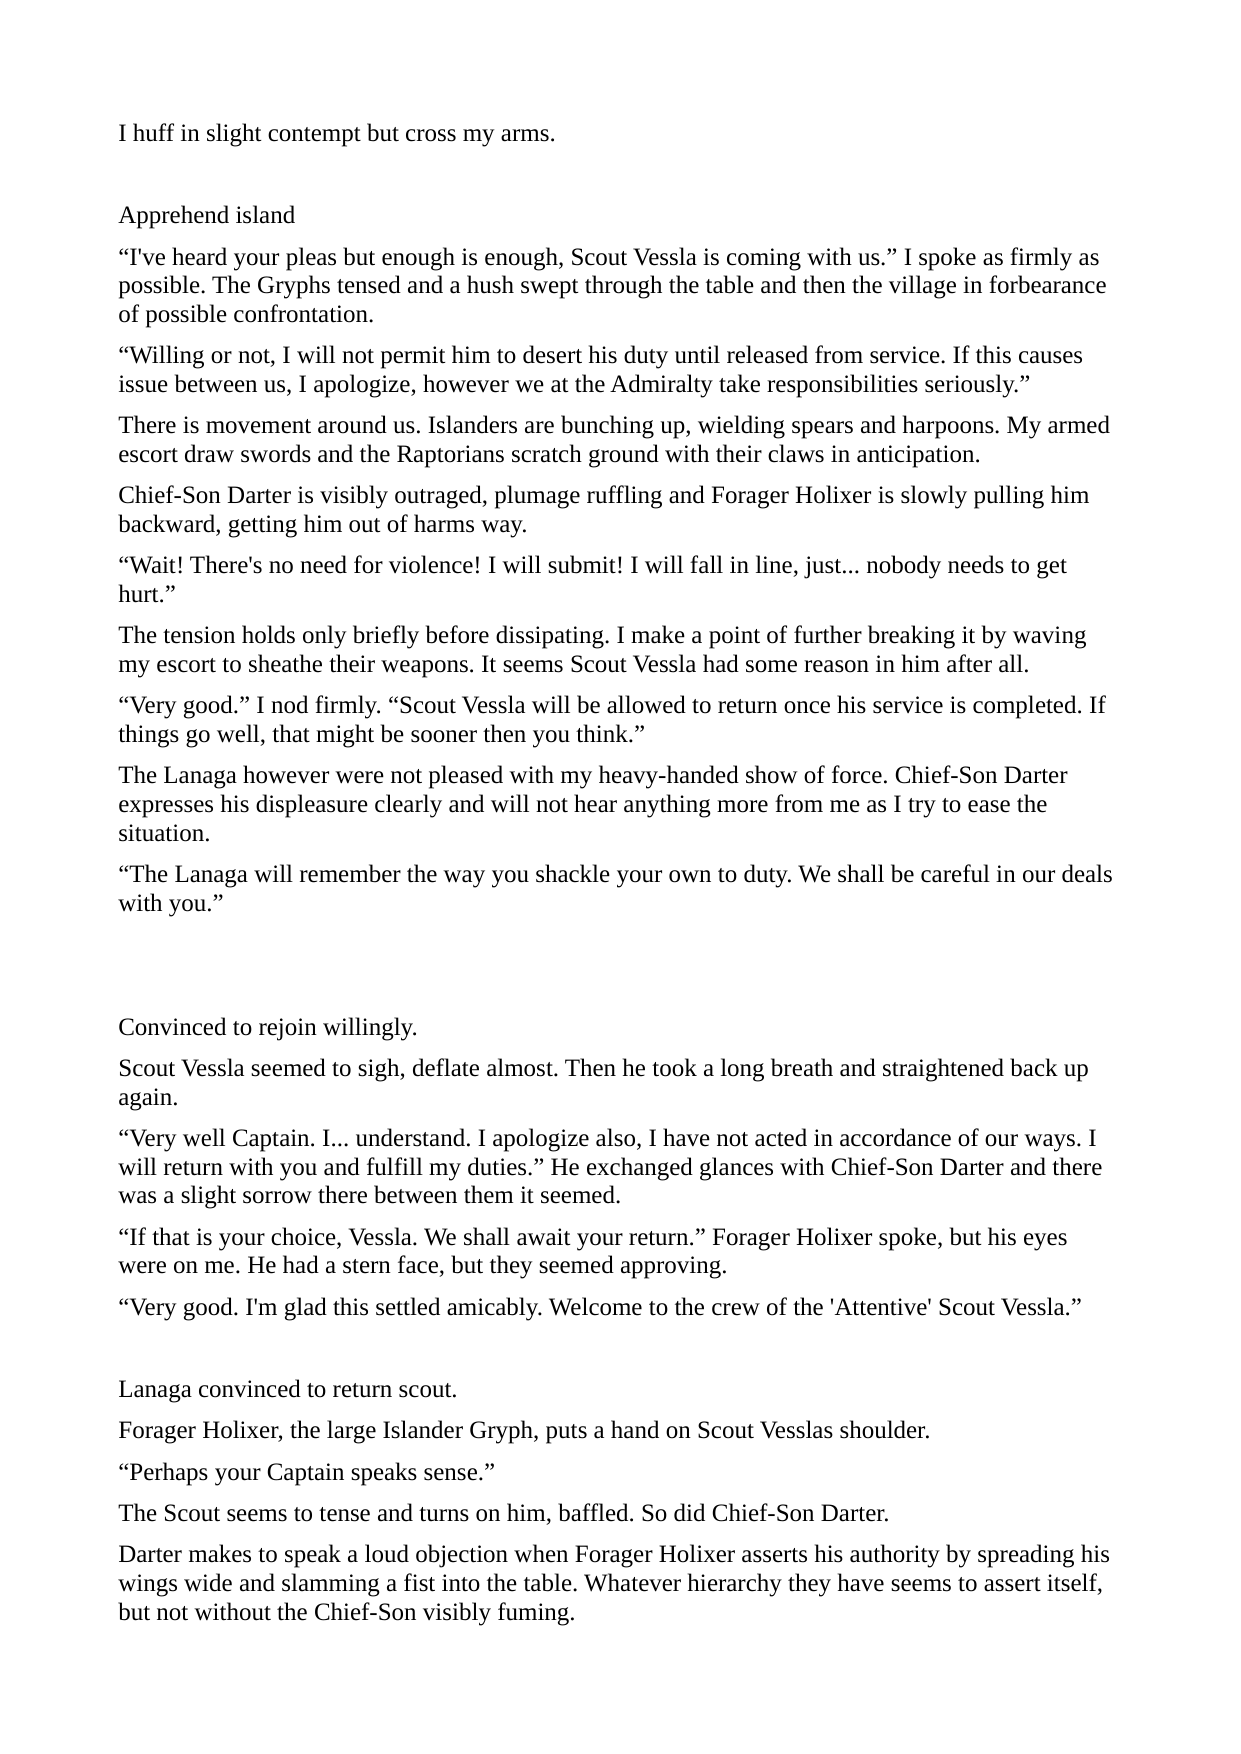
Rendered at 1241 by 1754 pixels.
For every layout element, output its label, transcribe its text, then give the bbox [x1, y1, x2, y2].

text “The Lanaga will remember the way you shackle your own to duty. We shall be careful in our deals with you.” [118, 859, 1122, 917]
text The Lanaga however were not pleased with my heavy-handed show of force. Chief-Son Darter expresses his displeasure clearly and will not hear anything more from me as I try to ease the situation. [118, 761, 1122, 847]
text There is movement around us. Islanders are bunching up, wielding spears and harpoons. My armed escort draw swords and the Raptorians scratch ground with their claws in anticipation. [118, 411, 1122, 468]
text Scout Vessla seemed to sigh, deflate almost. Then he took a long breath and straightened back up again. [118, 1053, 1122, 1111]
text “If that is your choice, Vessla. We shall await your return.” Forager Holixer spoke, but his eyes were on me. He had a stern face, but they seemed approving. [118, 1222, 1122, 1279]
text Chief-Son Darter is visibly outraged, plumage ruffling and Forager Holixer is slowly pulling him backward, getting him out of harms way. [118, 481, 1122, 538]
text Darter makes to speak a loud objection when Forager Holixer asserts his authority by spreading his wings wide and slamming a fist into the table. Whatever hierarchy they have seems to assert itself, but not without the Chief-Son visibly fuming. [118, 1539, 1122, 1626]
text “Very good. I'm glad this settled amicably. Welcome to the crew of the 'Attentive' Scout Vessla.” [118, 1292, 1122, 1321]
text “Wait! There's no need for violence! I will submit! I will fall in line, just... nobody needs to get hurt.” [118, 551, 1122, 608]
text The Scout seems to tense and turns on him, baffled. So did Chief-Son Darter. [118, 1498, 1122, 1527]
text Convinced to rejoin willingly. [118, 1012, 1122, 1041]
text Lanaga convinced to return scout. [118, 1374, 1122, 1403]
text “Very well Captain. I... understand. I apologize also, I have not acted in accordance of our ways. I will return with you and fulfill my duties.” He exchanged glances with Chief-Son Darter and there was a slight sorrow there between them it seemed. [118, 1123, 1122, 1209]
text “Perhaps your Captain speaks sense.” [118, 1457, 1122, 1486]
text Forager Holixer, the large Islander Gryph, puts a hand on Scout Vesslas shoulder. [118, 1416, 1122, 1444]
text “Very good.” I nod firmly. “Scout Vessla will be allowed to return once his service is completed. If things go well, that might be sooner then you think.” [118, 691, 1122, 748]
text “I've heard your pleas but enough is enough, Scout Vessla is coming with us.” I spoke as firmly as possible. The Gryphs tensed and a hush swept through the table and then the village in forbearance of possible confrontation. [118, 242, 1122, 328]
text Apprehend island [118, 201, 1122, 229]
text The tension holds only briefly before dissipating. I make a point of further breaking it by waving my escort to sheathe their weapons. It seems Scout Vessla had some reason in him after all. [118, 621, 1122, 678]
text I huff in slight contempt but cross my arms. [118, 118, 1122, 147]
text “Willing or not, I will not permit him to desert his duty until released from service. If this causes issue between us, I apologize, however we at the Admiralty take responsibilities seriously.” [118, 341, 1122, 398]
